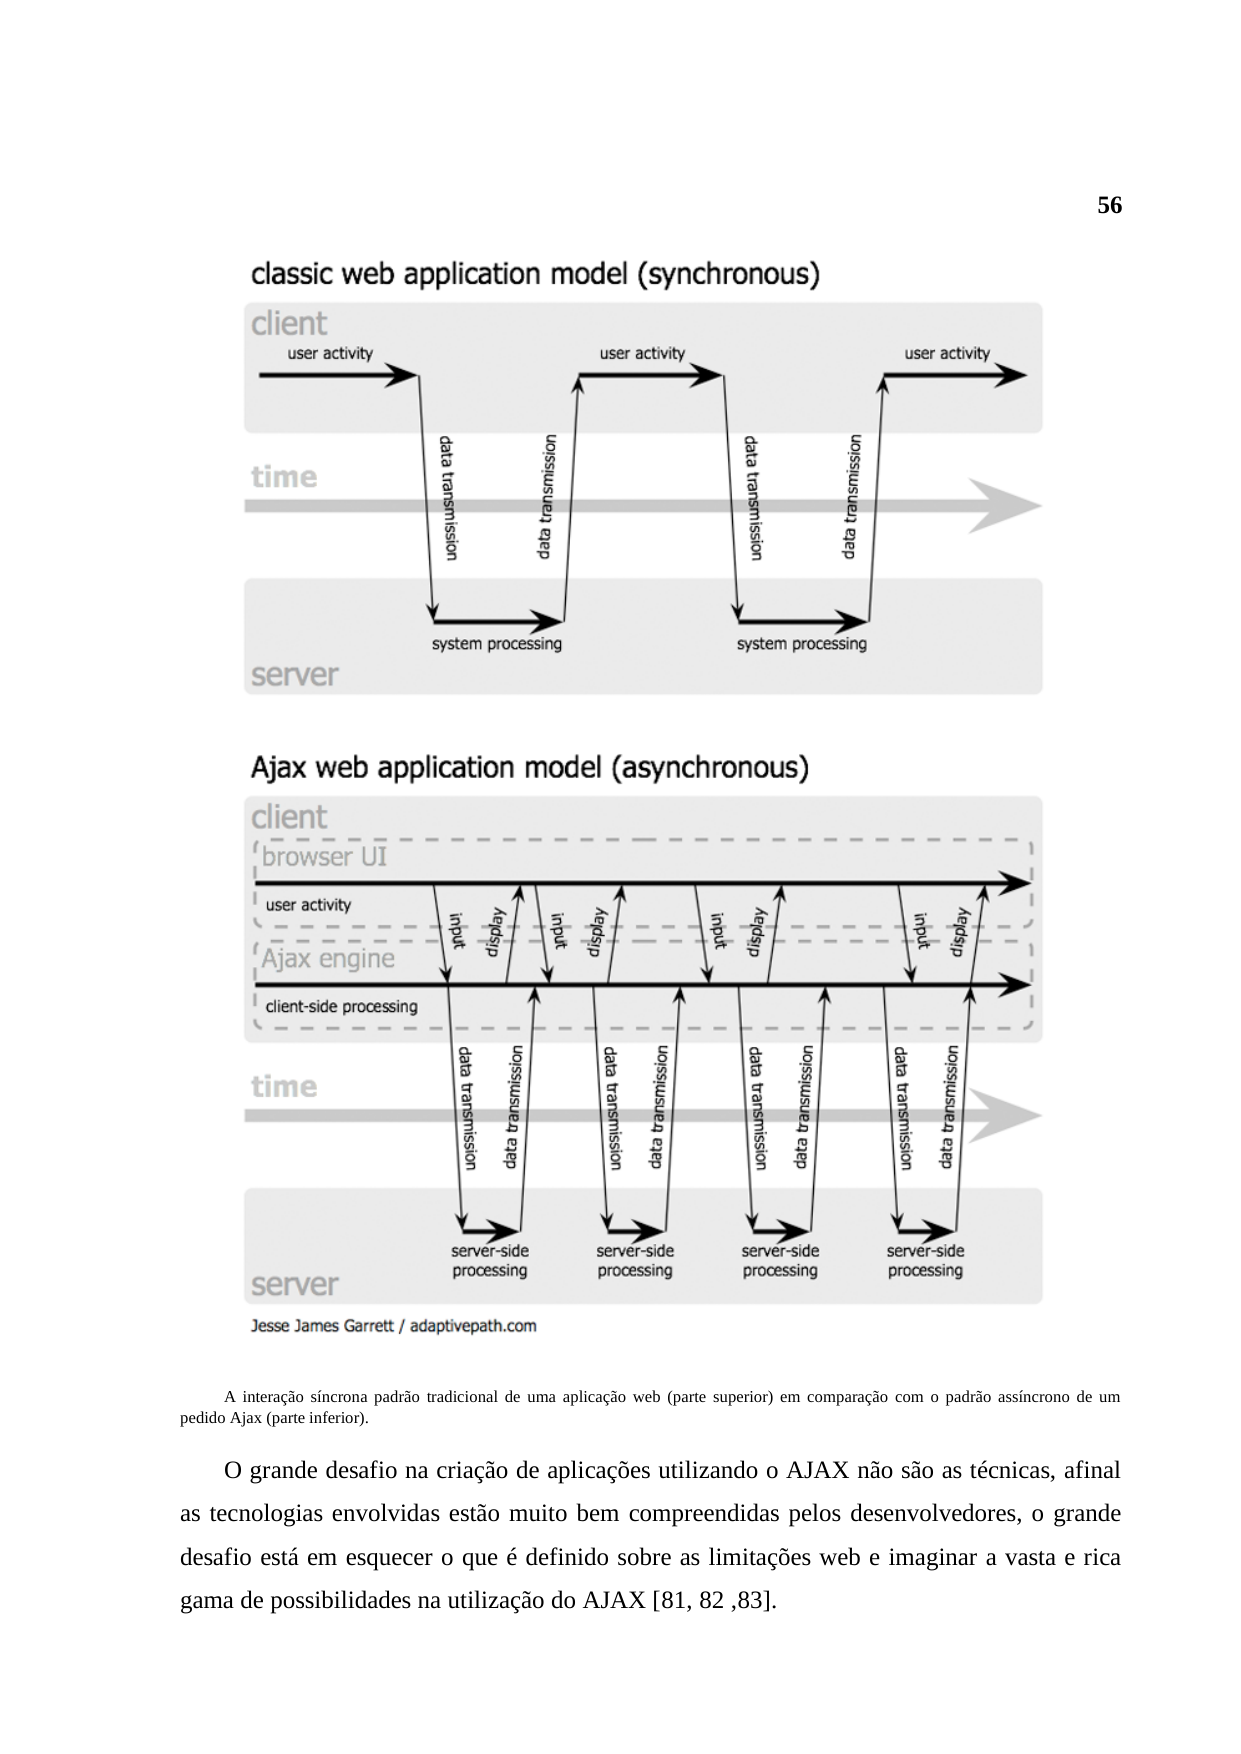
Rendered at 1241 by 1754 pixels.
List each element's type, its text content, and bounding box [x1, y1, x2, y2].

picture [216, 243, 1086, 1339]
text A interação síncrona padrão tradicional de uma aplicação web (parte superior) em comparação com o padrão assíncrono de um pedido Ajax (parte inferior). [180, 1387, 1122, 1427]
text O grande desafio na criação de aplicações utilizando o AJAX não são as técnicas, afinal as tecnologias envolvidas estão muito bem compreendidas pelos desenvolvedores, o grande desafio está em esquecer o que é definido sobre as limitações web e imaginar a vasta e rica gama de possibilidades na utilização do AJAX [81, 82 ,83]. [180, 1455, 1122, 1614]
